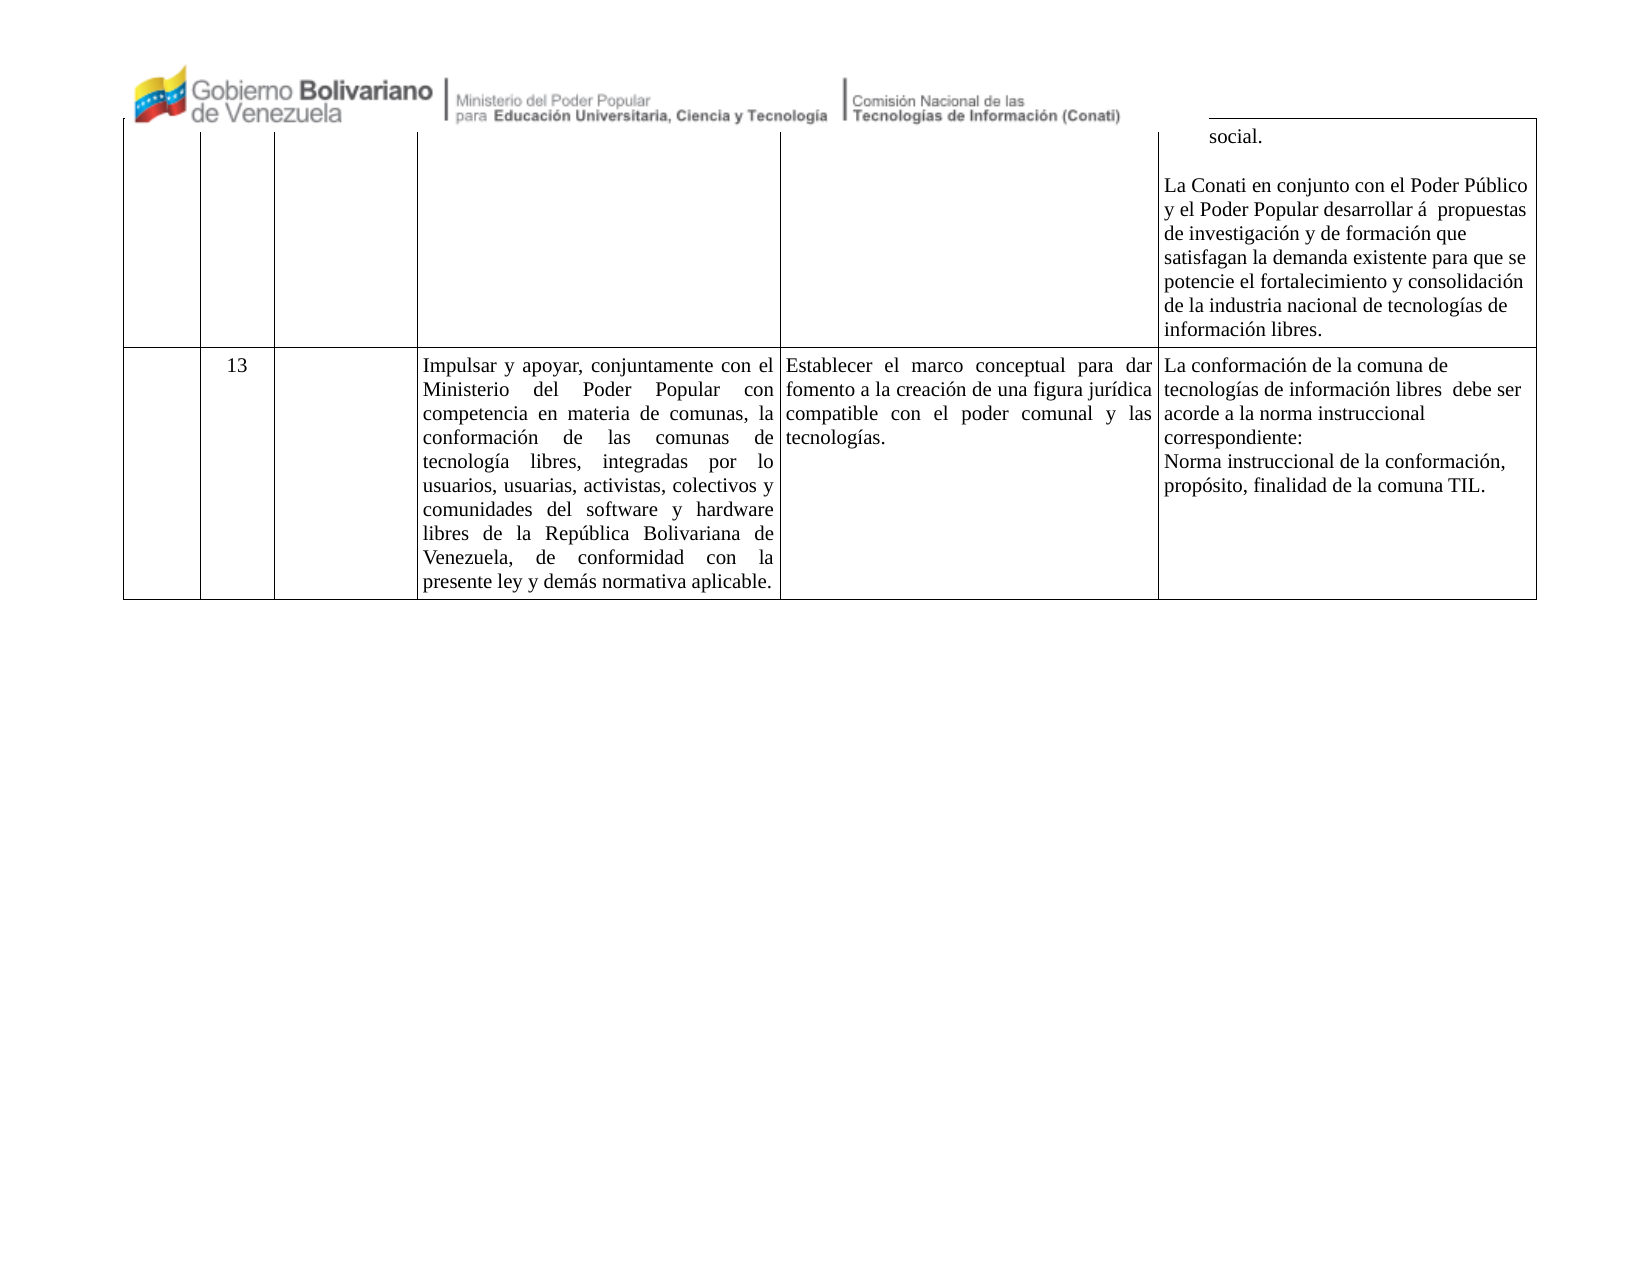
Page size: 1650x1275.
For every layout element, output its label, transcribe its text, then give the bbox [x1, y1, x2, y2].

table_cell Establecer el marco conceptual para dar fomento a la creación de una figura jurídica compatible con el poder comunal y las tecnologías. [781, 348, 1158, 599]
picture [125, 59, 1209, 132]
table_cell [275, 348, 417, 599]
table_cell social. La Conati en conjunto con el Poder Público y el Poder Popular desarrollar á propuestas de investigación y de formación que satisfagan la demanda existente para que se potencie el fortalecimiento y consolidación de la industria nacional de tecnologías de información libres. [1159, 119, 1536, 347]
table_cell [275, 132, 417, 347]
table_cell [781, 132, 1158, 347]
table_cell La conformación de la comuna de tecnologías de información libres debe ser acorde a la norma instruccional correspondiente: Norma instruccional de la conformación, propósito, finalidad de la comuna TIL. [1159, 348, 1536, 599]
table_cell [124, 119, 200, 347]
table_cell Impulsar y apoyar, conjuntamente con el Ministerio del Poder Popular con competencia en materia de comunas, la conformación de las comunas de tecnología libres, integradas por lo usuarios, usuarias, activistas, colectivos y comunidades del software y hardware libres de la República Bolivariana de Venezuela, de conformidad con la presente ley y demás normativa aplicable. [418, 348, 780, 599]
table_cell [201, 132, 274, 347]
table_cell [124, 348, 200, 599]
table_cell 13 [201, 348, 274, 599]
table_cell [418, 132, 780, 347]
